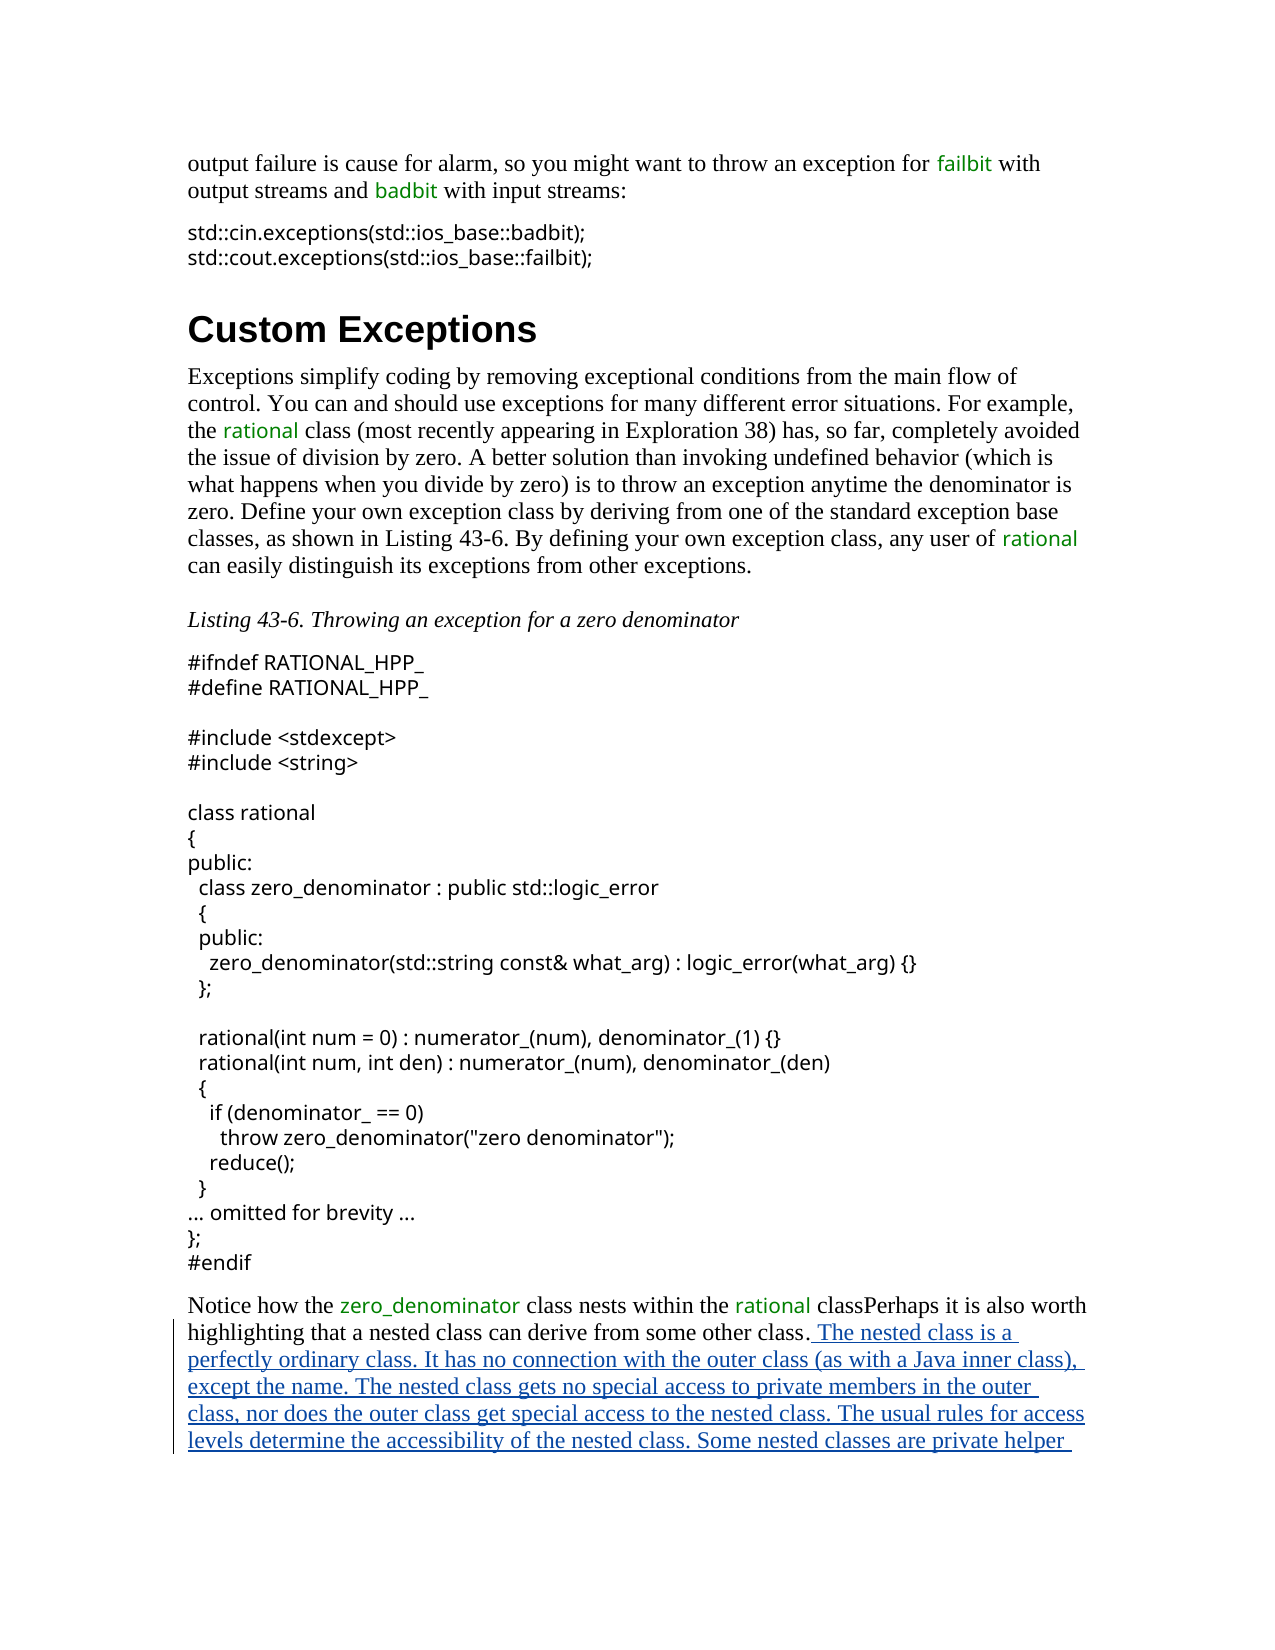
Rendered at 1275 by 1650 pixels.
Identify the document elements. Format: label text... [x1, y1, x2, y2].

text }; [187, 975, 1072, 1000]
text } [187, 1175, 1072, 1200]
text public: [187, 850, 1072, 875]
text Exceptions simplify coding by removing exceptional conditions from the main flow of control. You can and should use exceptions for many different error situations. For example, the rational class (most recently appearing in Exploration 38) has, so far, completely avoided the issue of division by zero. A better solution than invoking undefined behavior (which is what happens when you divide by zero) is to throw an exception anytime the denominator is zero. Define your own exception class by deriving from one of the standard exception base classes, as shown in Listing 43-6. By defining your own exception class, any user of rational can easily distinguish its exceptions from other exceptions. [187, 363, 1087, 579]
text if (denominator_ == 0) [187, 1100, 1072, 1125]
text std::cout.exceptions(std::ios_base::failbit); [187, 246, 1072, 271]
text #include <stdexcept> [187, 725, 1072, 750]
text }; [187, 1225, 1072, 1250]
text rational(int num = 0) : numerator_(num), denominator_(1) {} [187, 1025, 1072, 1050]
text { [187, 825, 1072, 850]
text #define RATIONAL_HPP_ [187, 675, 1072, 700]
text throw zero_denominator("zero denominator"); [187, 1125, 1072, 1150]
text class zero_denominator : public std::logic_error [187, 875, 1072, 900]
text { [187, 1075, 1072, 1100]
text ... omitted for brevity ... [187, 1200, 1072, 1225]
text reduce(); [187, 1150, 1072, 1175]
text output failure is cause for alarm, so you might want to throw an exception for failbit with output streams and badbit with input streams: [187, 150, 1087, 204]
text #endif [187, 1250, 1072, 1275]
text zero_denominator(std::string const& what_arg) : logic_error(what_arg) {} [187, 950, 1072, 975]
text Listing 43-6. Throwing an exception for a zero denominator [187, 604, 1087, 633]
text rational(int num, int den) : numerator_(num), denominator_(den) [187, 1050, 1072, 1075]
text #include <string> [187, 750, 1072, 775]
text public: [187, 925, 1072, 950]
subtitle Custom Exceptions [187, 308, 1087, 350]
text Notice how the zero_denominator class nests within the rational classPerhaps it is also worth highlighting that a nested class can derive from some other class. The nested class is a perfectly ordinary class. It has no connection with the outer class (as with a Java inner class), except the name. The nested class gets no special access to private members in the outer class, nor does the outer class get special access to the nested class. The usual rules for access levels determine the accessibility of the nested class. Some nested classes are private helper [187, 1292, 1087, 1454]
text class rational [187, 800, 1072, 825]
text std::cin.exceptions(std::ios_base::badbit); [187, 221, 1072, 246]
text #ifndef RATIONAL_HPP_ [187, 650, 1072, 675]
text { [187, 900, 1072, 925]
